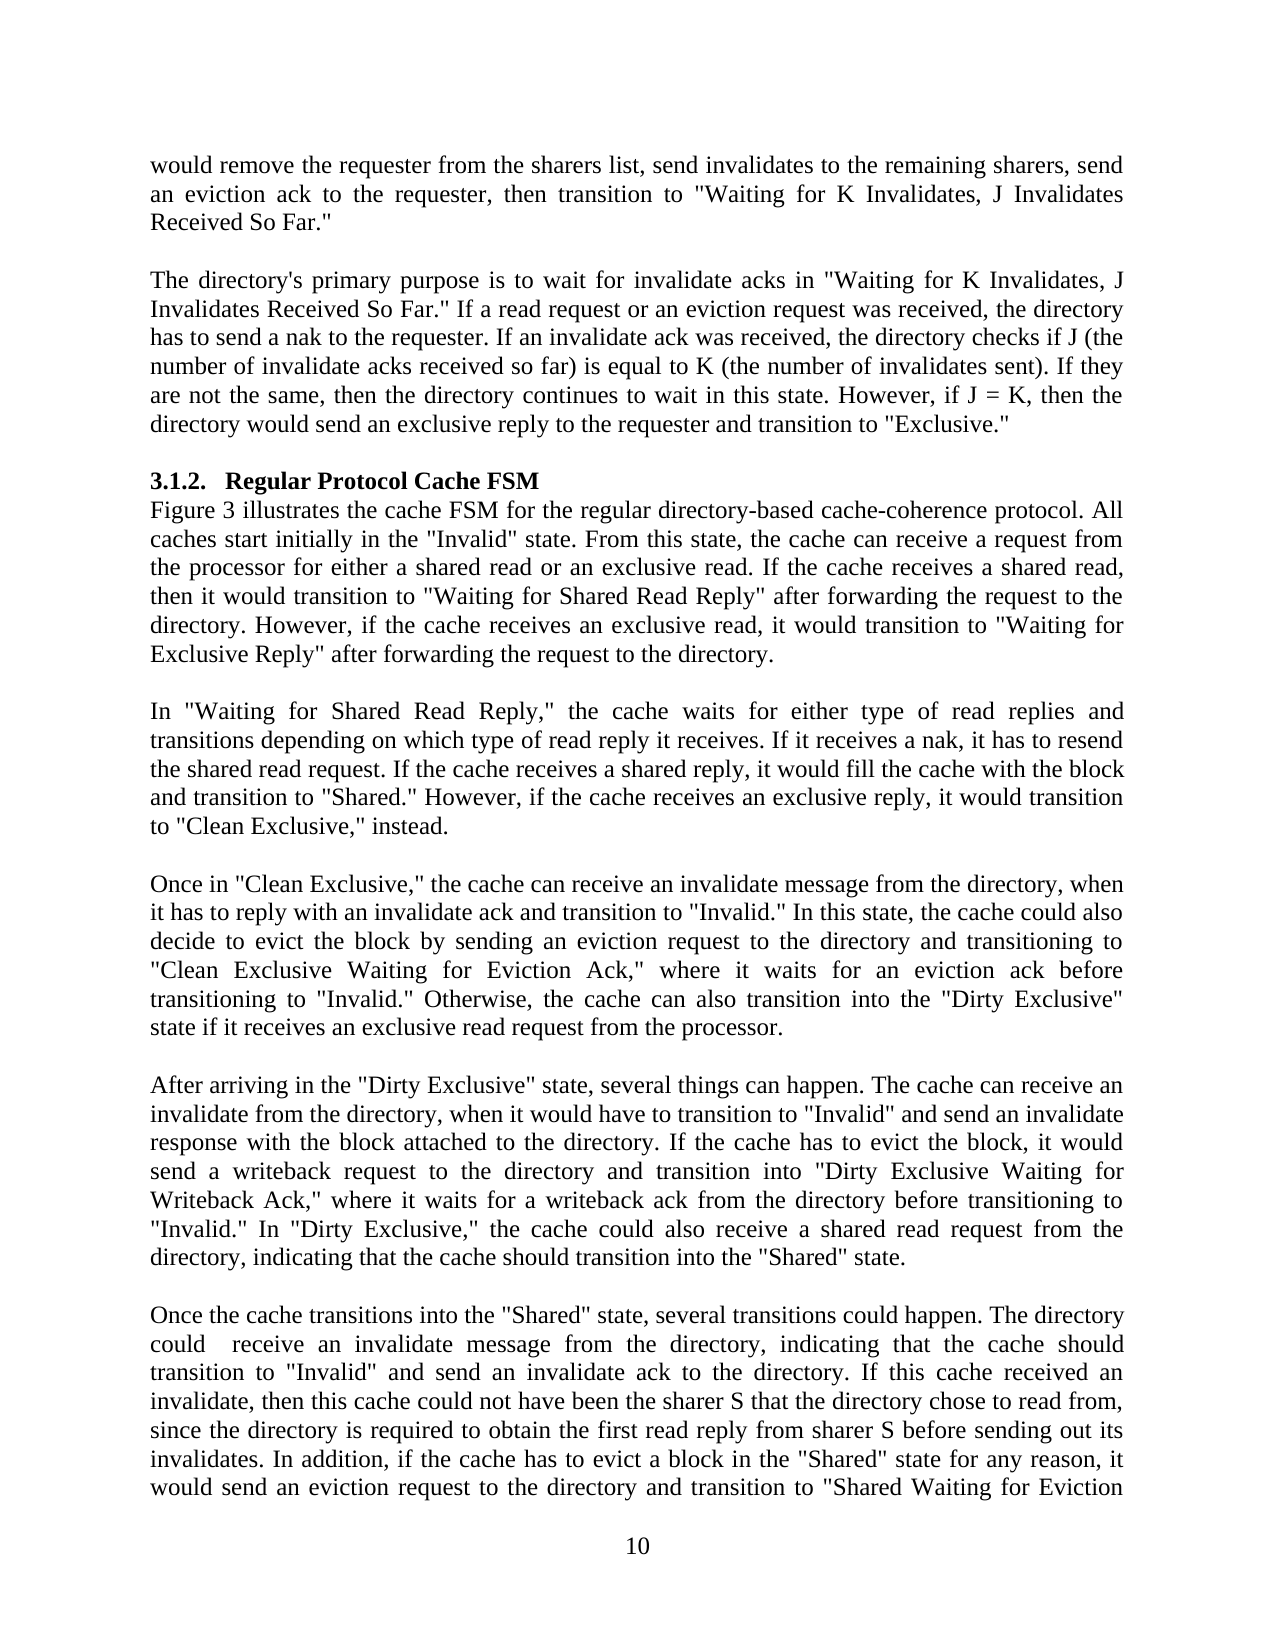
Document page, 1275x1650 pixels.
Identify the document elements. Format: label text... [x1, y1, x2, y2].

text would remove the requester from the sharers list, send invalidates to the remaining sharers, send an eviction ack to the requester, then transition to "Waiting for K Invalidates, J Invalidates Received So Far." [150, 150, 1125, 236]
subtitle Regular Protocol Cache FSM [150, 466, 1125, 495]
text The directory's primary purpose is to wait for invalidate acks in "Waiting for K Invalidates, J Invalidates Received So Far." If a read request or an eviction request was received, the directory has to send a nak to the requester. If an invalidate ack was received, the directory checks if J (the number of invalidate acks received so far) is equal to K (the number of invalidates sent). If they are not the same, then the directory continues to wait in this state. However, if J = K, then the directory would send an exclusive reply to the requester and transition to "Exclusive." [150, 265, 1125, 437]
text Once in "Clean Exclusive," the cache can receive an invalidate message from the directory, when it has to reply with an invalidate ack and transition to "Invalid." In this state, the cache could also decide to evict the block by sending an eviction request to the directory and transitioning to "Clean Exclusive Waiting for Eviction Ack," where it waits for an eviction ack before transitioning to "Invalid." Otherwise, the cache can also transition into the "Dirty Exclusive" state if it receives an exclusive read request from the processor. [150, 869, 1125, 1041]
text Once the cache transitions into the "Shared" state, several transitions could happen. The directory could receive an invalidate message from the directory, indicating that the cache should transition to "Invalid" and send an invalidate ack to the directory. If this cache received an invalidate, then this cache could not have been the sharer S that the directory chose to read from, since the directory is required to obtain the first read reply from sharer S before sending out its invalidates. In addition, if the cache has to evict a block in the "Shared" state for any reason, it would send an eviction request to the directory and transition to "Shared Waiting for Eviction [150, 1300, 1125, 1501]
text In "Waiting for Shared Read Reply," the cache waits for either type of read replies and transitions depending on which type of read reply it receives. If it receives a nak, it has to resend the shared read request. If the cache receives a shared reply, it would fill the cache with the block and transition to "Shared." However, if the cache receives an exclusive reply, it would transition to "Clean Exclusive," instead. [150, 696, 1125, 840]
text Figure 3 illustrates the cache FSM for the regular directory-based cache-coherence protocol. All caches start initially in the "Invalid" state. From this state, the cache can receive a request from the processor for either a shared read or an exclusive read. If the cache receives a shared read, then it would transition to "Waiting for Shared Read Reply" after forwarding the request to the directory. However, if the cache receives an exclusive read, it would transition to "Waiting for Exclusive Reply" after forwarding the request to the directory. [150, 495, 1125, 667]
text After arriving in the "Dirty Exclusive" state, several things can happen. The cache can receive an invalidate from the directory, when it would have to transition to "Invalid" and send an invalidate response with the block attached to the directory. If the cache has to evict the block, it would send a writeback request to the directory and transition into "Dirty Exclusive Waiting for Writeback Ack," where it waits for a writeback ack from the directory before transitioning to "Invalid." In "Dirty Exclusive," the cache could also receive a shared read request from the directory, indicating that the cache should transition into the "Shared" state. [150, 1070, 1125, 1271]
